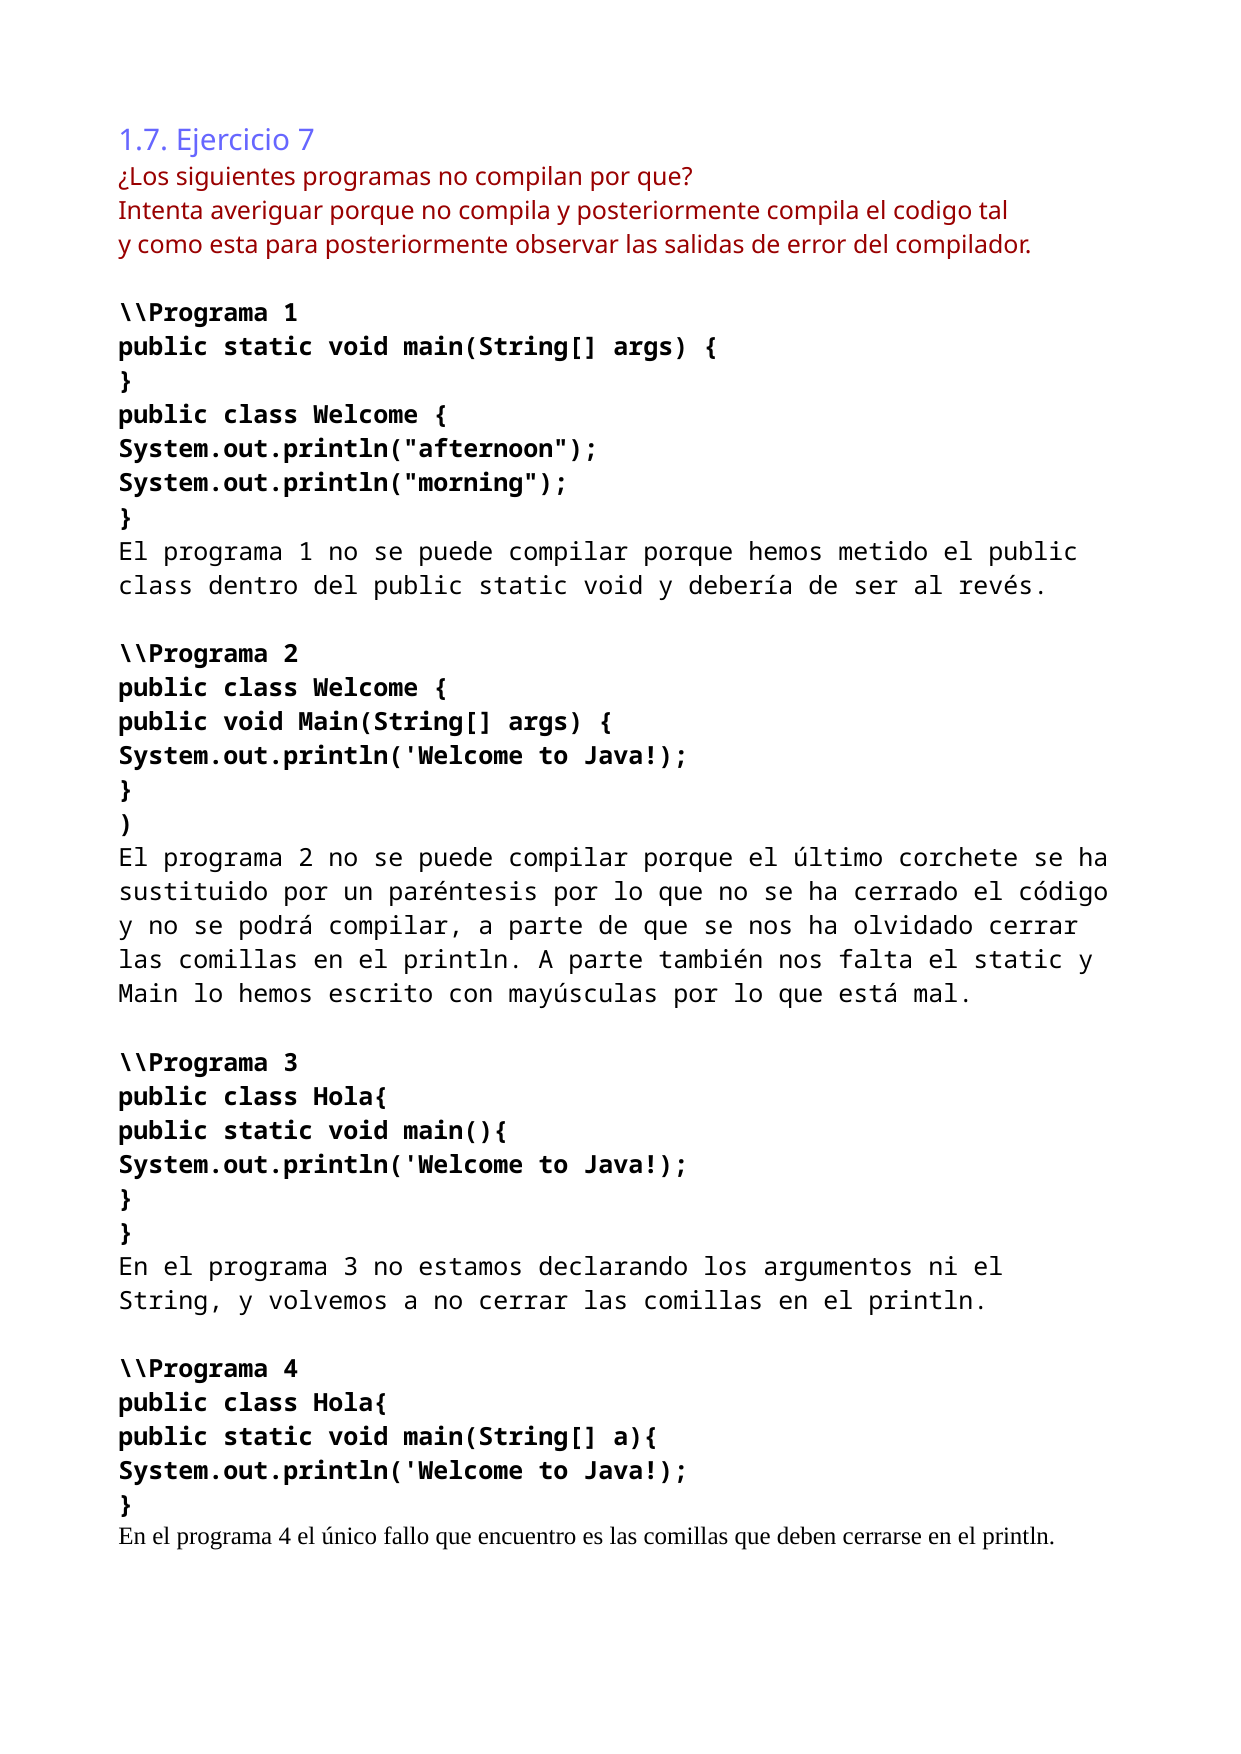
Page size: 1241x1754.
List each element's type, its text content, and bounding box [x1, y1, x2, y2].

text \\Programa 1 [118, 295, 1122, 329]
text \\Programa 4 [118, 1351, 1122, 1385]
text Intenta averiguar porque no compila y posteriormente compila el codigo tal [118, 193, 1122, 227]
text ) [118, 806, 1122, 840]
text public static void main(String[] args) { [118, 329, 1122, 363]
text public class Welcome { [118, 397, 1122, 431]
text System.out.println("morning"); [118, 465, 1122, 499]
text System.out.println('Welcome to Java!); [118, 1453, 1122, 1487]
text } [118, 1180, 1122, 1214]
text } [118, 499, 1122, 533]
text En el programa 3 no estamos declarando los argumentos ni el String, y volvemos a no cerrar las comillas en el println. [118, 1248, 1122, 1317]
text y como esta para posteriormente observar las salidas de error del compilador. [118, 227, 1122, 261]
text \\Programa 3 [118, 1044, 1122, 1078]
text El programa 2 no se puede compilar porque el último corchete se ha sustituido por un paréntesis por lo que no se ha cerrado el código y no se podrá compilar, a parte de que se nos ha olvidado cerrar las comillas en el println. A parte también nos falta el static y Main lo hemos escrito con mayúsculas por lo que está mal. [118, 840, 1122, 1010]
text public static void main(){ [118, 1112, 1122, 1146]
text ¿Los siguientes programas no compilan por que? [118, 158, 1122, 193]
text En el programa 4 el único fallo que encuentro es las comillas que deben cerrarse en el println. [118, 1521, 1122, 1550]
text El programa 1 no se puede compilar porque hemos metido el public class dentro del public static void y debería de ser al revés. [118, 533, 1122, 601]
text System.out.println('Welcome to Java!); [118, 738, 1122, 772]
text public class Hola{ [118, 1385, 1122, 1419]
text public void Main(String[] args) { [118, 703, 1122, 738]
text \\Programa 2 [118, 635, 1122, 669]
text } [118, 772, 1122, 806]
text public static void main(String[] a){ [118, 1419, 1122, 1453]
text } [118, 363, 1122, 397]
text 1.7. Ejercicio 7 [118, 118, 1122, 158]
text } [118, 1487, 1122, 1521]
text } [118, 1214, 1122, 1248]
text public class Hola{ [118, 1078, 1122, 1112]
text System.out.println('Welcome to Java!); [118, 1146, 1122, 1180]
text public class Welcome { [118, 669, 1122, 703]
text System.out.println("afternoon"); [118, 431, 1122, 465]
